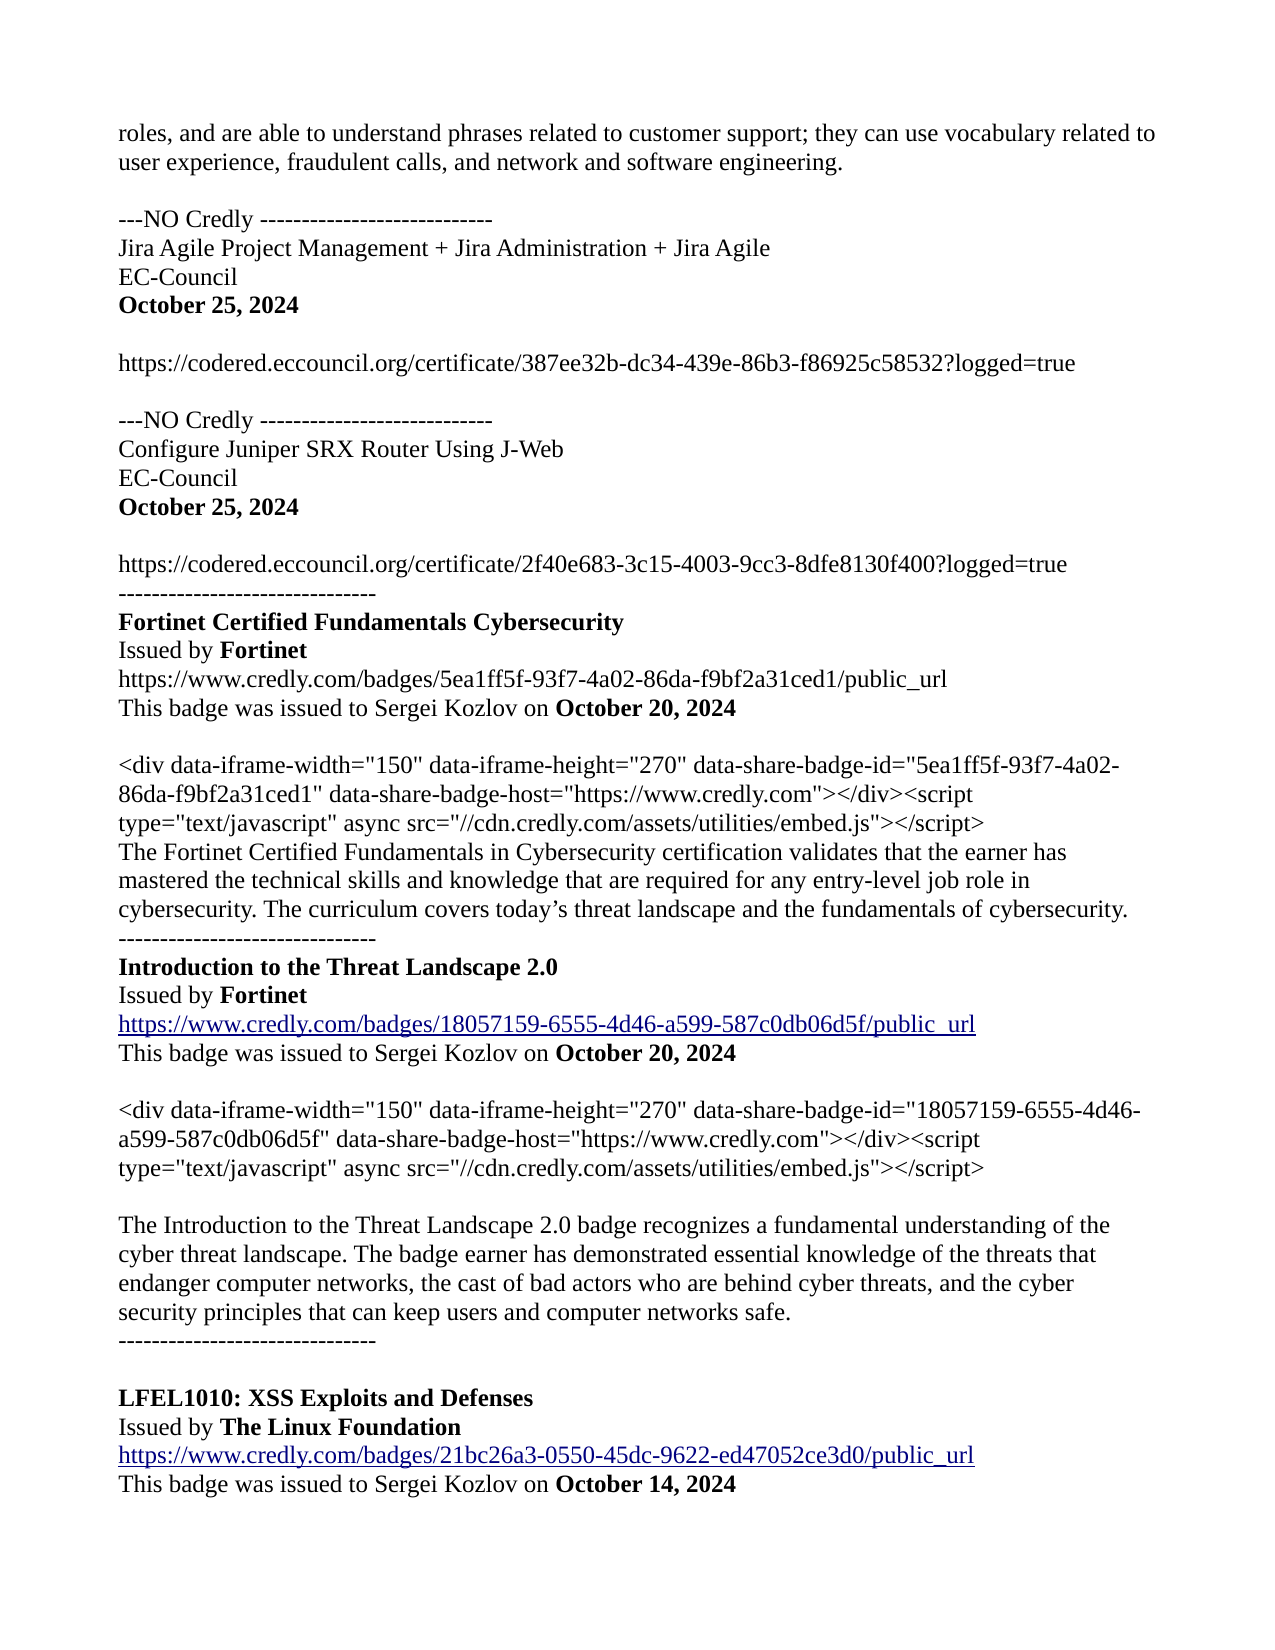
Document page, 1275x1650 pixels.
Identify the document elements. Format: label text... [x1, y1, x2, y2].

text <div data-iframe-width="150" data-iframe-height="270" data-share-badge-id="5ea1ff5f-93f7-4a02-86da-f9bf2a31ced1" data-share-badge-host="https://www.credly.com"></div><script type="text/javascript" async src="//cdn.credly.com/assets/utilities/embed.js"></script> [118, 751, 1157, 837]
text October 25, 2024 [118, 492, 1157, 521]
text Fortinet Certified Fundamentals Cybersecurity [118, 607, 1157, 636]
text The Introduction to the Threat Landscape 2.0 badge recognizes a fundamental understanding of the cyber threat landscape. The badge earner has demonstrated essential knowledge of the threats that endanger computer networks, the cast of bad actors who are behind cyber threats, and the cyber security principles that can keep users and computer networks safe. [118, 1211, 1157, 1326]
text ------------------------------- [118, 1326, 1157, 1354]
text https://codered.eccouncil.org/certificate/387ee32b-dc34-439e-86b3-f86925c58532?logged=true [118, 348, 1157, 377]
text ------------------------------- [118, 923, 1157, 952]
text Issued by Fortinet [118, 636, 1157, 664]
text EC-Council [118, 262, 1157, 291]
text This badge was issued to Sergei Kozlov on October 14, 2024 [118, 1469, 1157, 1498]
text ---NO Credly ---------------------------- [118, 406, 1157, 434]
text https://www.credly.com/badges/21bc26a3-0550-45dc-9622-ed47052ce3d0/public_url [118, 1441, 1157, 1469]
text https://www.credly.com/badges/18057159-6555-4d46-a599-587c0db06d5f/public_url [118, 1009, 1157, 1038]
text ---NO Credly ---------------------------- [118, 204, 1157, 233]
text October 25, 2024 [118, 291, 1157, 319]
text The Fortinet Certified Fundamentals in Cybersecurity certification validates that the earner has mastered the technical skills and knowledge that are required for any entry-level job role in cybersecurity. The curriculum covers today’s threat landscape and the fundamentals of cybersecurity. [118, 837, 1157, 923]
text This badge was issued to Sergei Kozlov on October 20, 2024 [118, 1038, 1157, 1067]
text This badge was issued to Sergei Kozlov on October 20, 2024 [118, 693, 1157, 722]
text Configure Juniper SRX Router Using J-Web [118, 434, 1157, 463]
text roles, and are able to understand phrases related to customer support; they can use vocabulary related to user experience, fraudulent calls, and network and software engineering. [118, 118, 1157, 176]
text LFEL1010: XSS Exploits and Defenses [118, 1383, 1157, 1412]
text Introduction to the Threat Landscape 2.0 [118, 952, 1157, 981]
text Issued by Fortinet [118, 981, 1157, 1009]
text <div data-iframe-width="150" data-iframe-height="270" data-share-badge-id="18057159-6555-4d46-a599-587c0db06d5f" data-share-badge-host="https://www.credly.com"></div><script type="text/javascript" async src="//cdn.credly.com/assets/utilities/embed.js"></script> [118, 1096, 1157, 1182]
text Jira Agile Project Management + Jira Administration + Jira Agile [118, 233, 1157, 262]
text ------------------------------- [118, 578, 1157, 607]
text https://www.credly.com/badges/5ea1ff5f-93f7-4a02-86da-f9bf2a31ced1/public_url [118, 664, 1157, 693]
text EC-Council [118, 463, 1157, 492]
text Issued by The Linux Foundation [118, 1412, 1157, 1441]
text https://codered.eccouncil.org/certificate/2f40e683-3c15-4003-9cc3-8dfe8130f400?logged=true [118, 549, 1157, 578]
